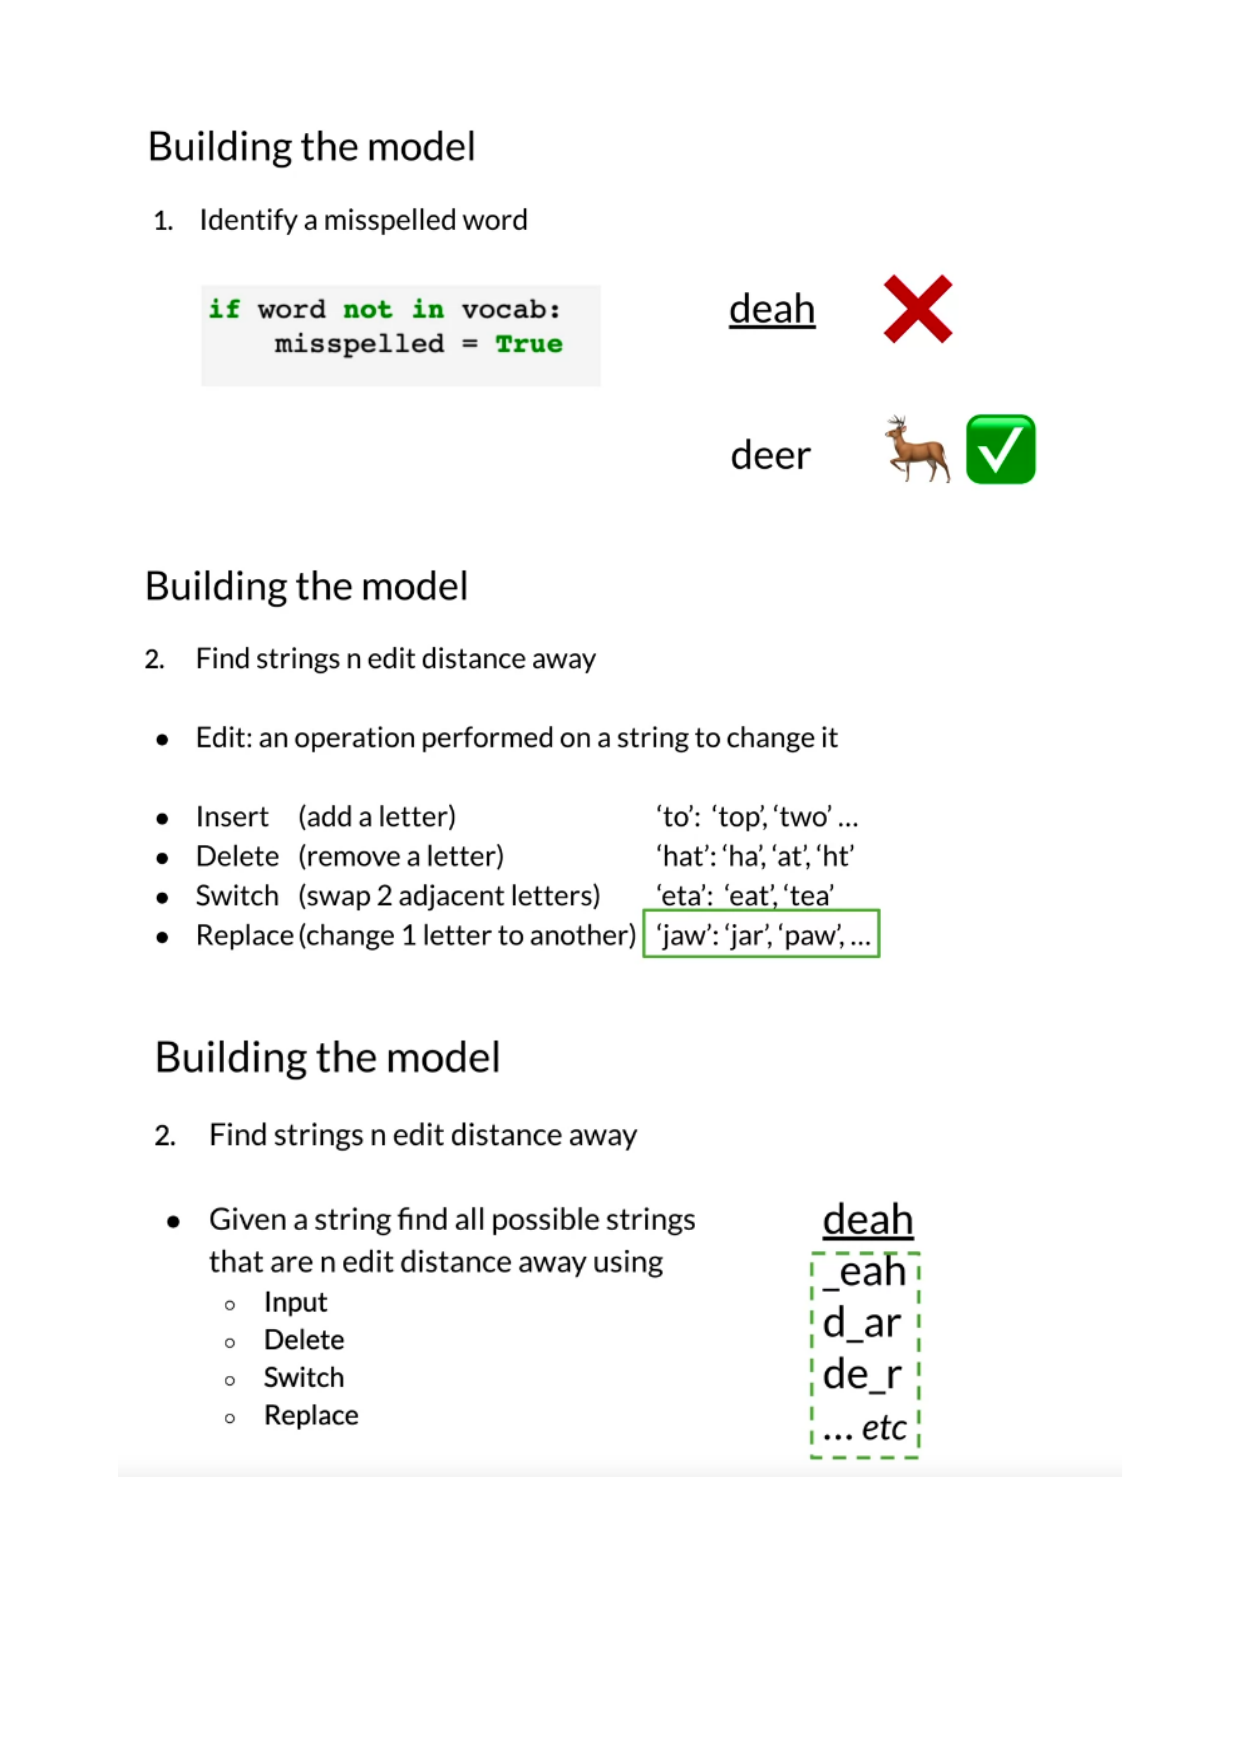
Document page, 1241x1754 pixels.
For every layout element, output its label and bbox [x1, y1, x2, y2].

picture [118, 1034, 1123, 1477]
picture [118, 558, 1123, 977]
picture [118, 118, 1123, 501]
